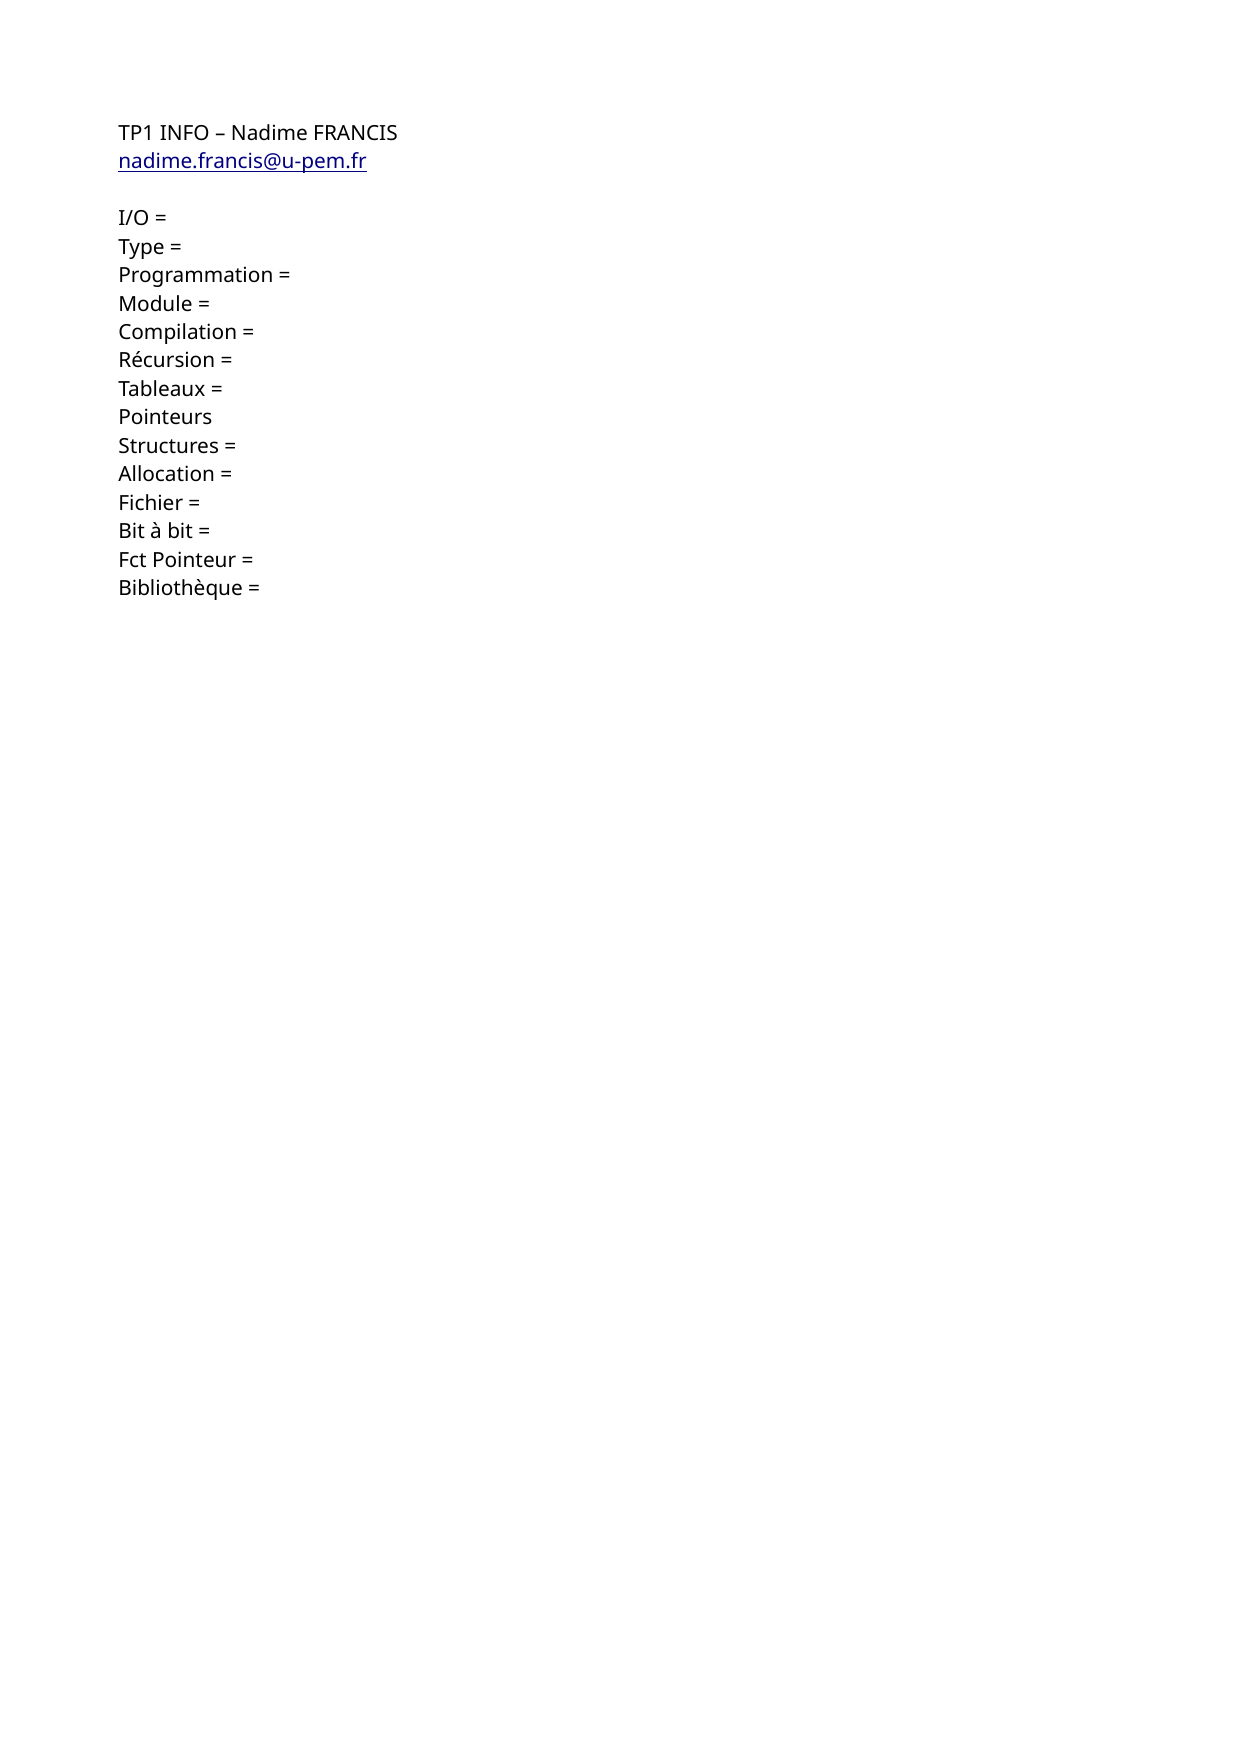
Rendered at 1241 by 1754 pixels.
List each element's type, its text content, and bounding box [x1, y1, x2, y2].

text Allocation = [118, 459, 1122, 488]
text nadime.francis@u-pem.fr [118, 147, 1122, 175]
text Bit à bit = [118, 516, 1122, 545]
text Récursion = [118, 346, 1122, 374]
text Fichier = [118, 488, 1122, 516]
text Tableaux = [118, 374, 1122, 402]
text Fct Pointeur = [118, 545, 1122, 573]
text Pointeurs [118, 402, 1122, 431]
text TP1 INFO – Nadime FRANCIS [118, 118, 1122, 147]
text Module = [118, 289, 1122, 317]
text I/O = [118, 203, 1122, 232]
text Programmation = [118, 260, 1122, 289]
text Compilation = [118, 317, 1122, 346]
text Structures = [118, 431, 1122, 459]
text Type = [118, 232, 1122, 260]
text Bibliothèque = [118, 573, 1122, 602]
